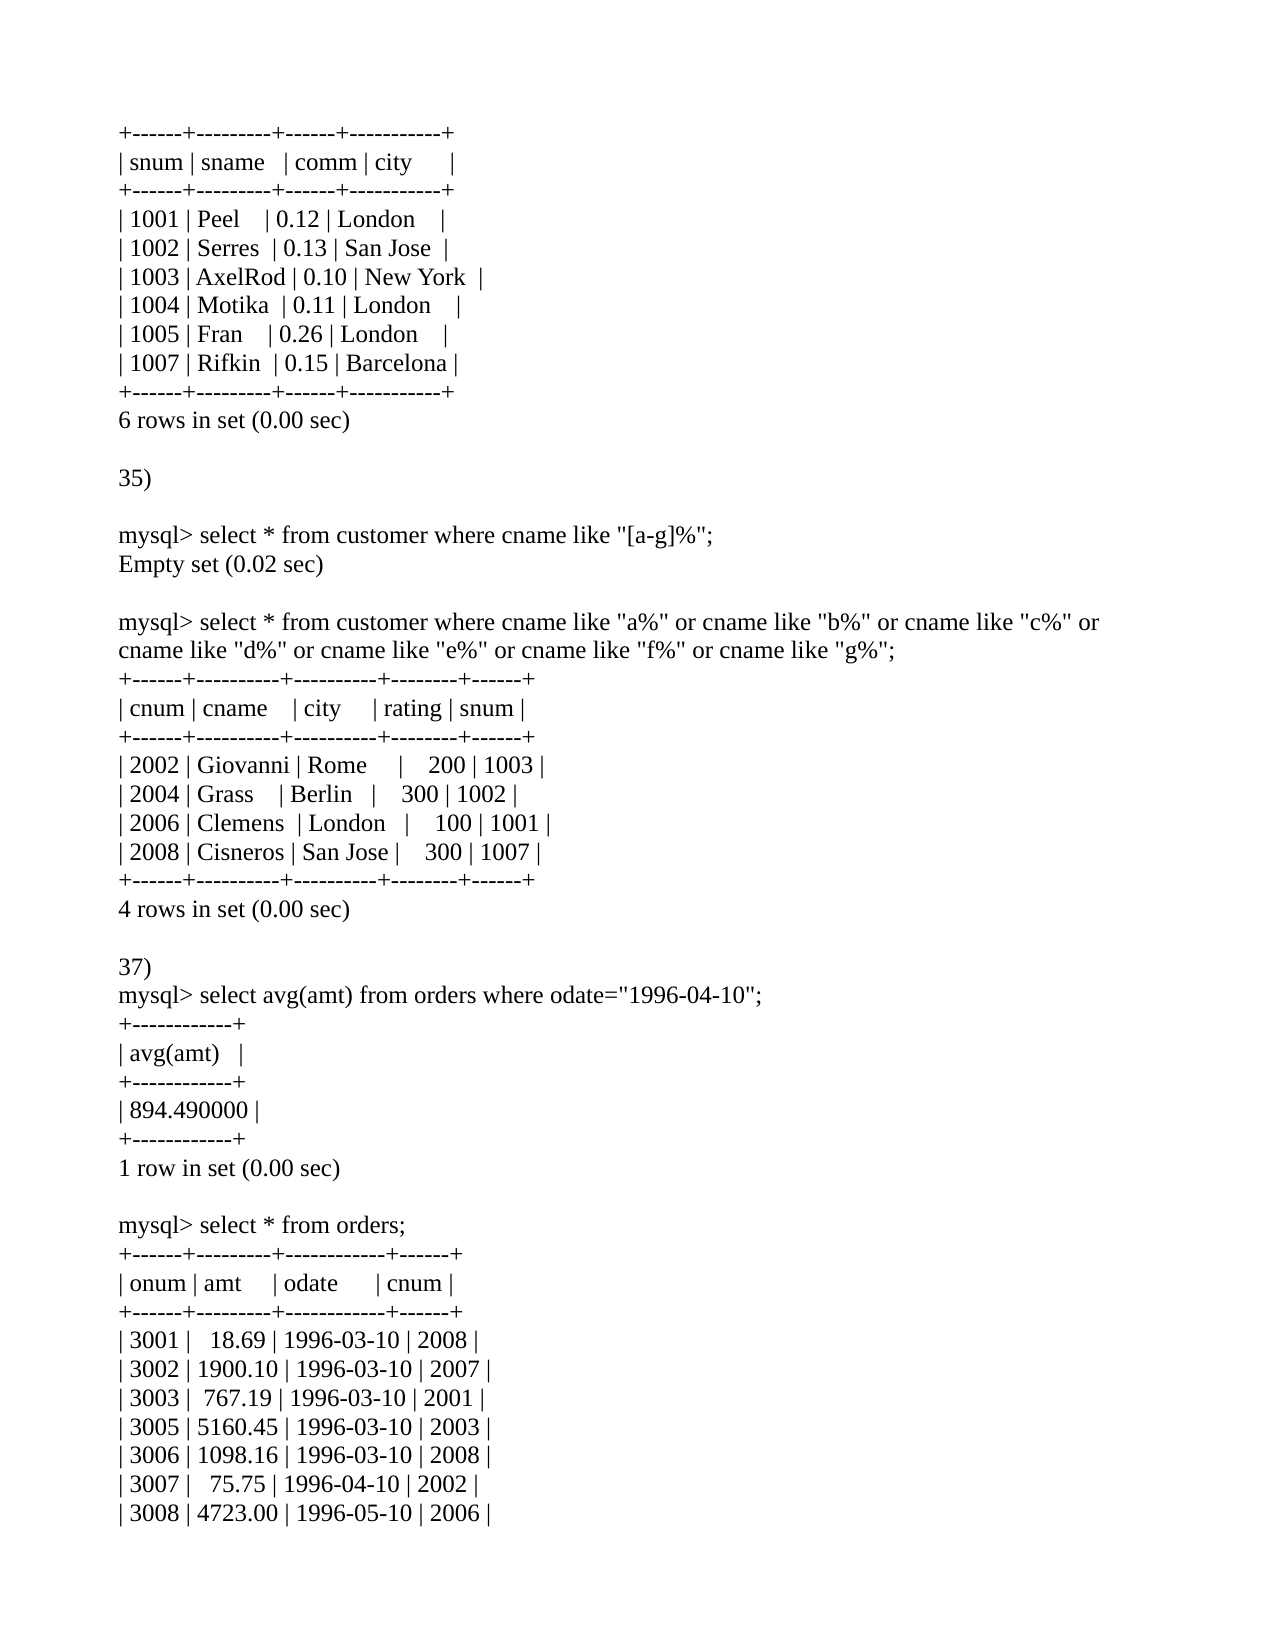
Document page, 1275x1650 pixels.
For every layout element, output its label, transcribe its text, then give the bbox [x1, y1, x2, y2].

text | 2002 | Giovanni | Rome | 200 | 1003 | [118, 751, 1157, 779]
text | 3001 | 18.69 | 1996-03-10 | 2008 | [118, 1326, 1157, 1354]
text | 3007 | 75.75 | 1996-04-10 | 2002 | [118, 1469, 1157, 1498]
text mysql> select * from customer where cname like "[a-g]%"; [118, 521, 1157, 549]
text Empty set (0.02 sec) [118, 549, 1157, 578]
text 4 rows in set (0.00 sec) [118, 894, 1157, 923]
text | 2004 | Grass | Berlin | 300 | 1002 | [118, 779, 1157, 808]
text | 3005 | 5160.45 | 1996-03-10 | 2003 | [118, 1412, 1157, 1441]
text +------+---------+------+-----------+ [118, 377, 1157, 406]
text mysql> select avg(amt) from orders where odate="1996-04-10"; [118, 981, 1157, 1009]
text | onum | amt | odate | cnum | [118, 1268, 1157, 1297]
text +------+---------+------+-----------+ [118, 176, 1157, 204]
text | 3003 | 767.19 | 1996-03-10 | 2001 | [118, 1383, 1157, 1412]
text +------+---------+------+-----------+ [118, 118, 1157, 147]
text | 2006 | Clemens | London | 100 | 1001 | [118, 808, 1157, 837]
text | 3006 | 1098.16 | 1996-03-10 | 2008 | [118, 1441, 1157, 1469]
text 37) [118, 952, 1157, 981]
text +------------+ [118, 1009, 1157, 1038]
text | 1003 | AxelRod | 0.10 | New York | [118, 262, 1157, 291]
text | 3008 | 4723.00 | 1996-05-10 | 2006 | [118, 1498, 1157, 1527]
text +------------+ [118, 1124, 1157, 1153]
text | snum | sname | comm | city | [118, 147, 1157, 176]
text 1 row in set (0.00 sec) [118, 1153, 1157, 1182]
text +------+---------+------------+------+ [118, 1239, 1157, 1268]
text | 2008 | Cisneros | San Jose | 300 | 1007 | [118, 837, 1157, 866]
text | 1004 | Motika | 0.11 | London | [118, 291, 1157, 319]
text | 3002 | 1900.10 | 1996-03-10 | 2007 | [118, 1354, 1157, 1383]
text 6 rows in set (0.00 sec) [118, 406, 1157, 434]
text | 1001 | Peel | 0.12 | London | [118, 204, 1157, 233]
text | avg(amt) | [118, 1038, 1157, 1067]
text +------+---------+------------+------+ [118, 1297, 1157, 1326]
text | 1002 | Serres | 0.13 | San Jose | [118, 233, 1157, 262]
text +------+----------+----------+--------+------+ [118, 866, 1157, 894]
text | 1005 | Fran | 0.26 | London | [118, 319, 1157, 348]
text +------------+ [118, 1067, 1157, 1096]
text | cnum | cname | city | rating | snum | [118, 693, 1157, 722]
text | 894.490000 | [118, 1096, 1157, 1124]
text | 1007 | Rifkin | 0.15 | Barcelona | [118, 348, 1157, 377]
text 35) [118, 463, 1157, 492]
text mysql> select * from orders; [118, 1211, 1157, 1239]
text mysql> select * from customer where cname like "a%" or cname like "b%" or cname like "c%" or cname like "d%" or cname like "e%" or cname like "f%" or cname like "g%"; [118, 607, 1157, 664]
text +------+----------+----------+--------+------+ [118, 664, 1157, 693]
text +------+----------+----------+--------+------+ [118, 722, 1157, 751]
